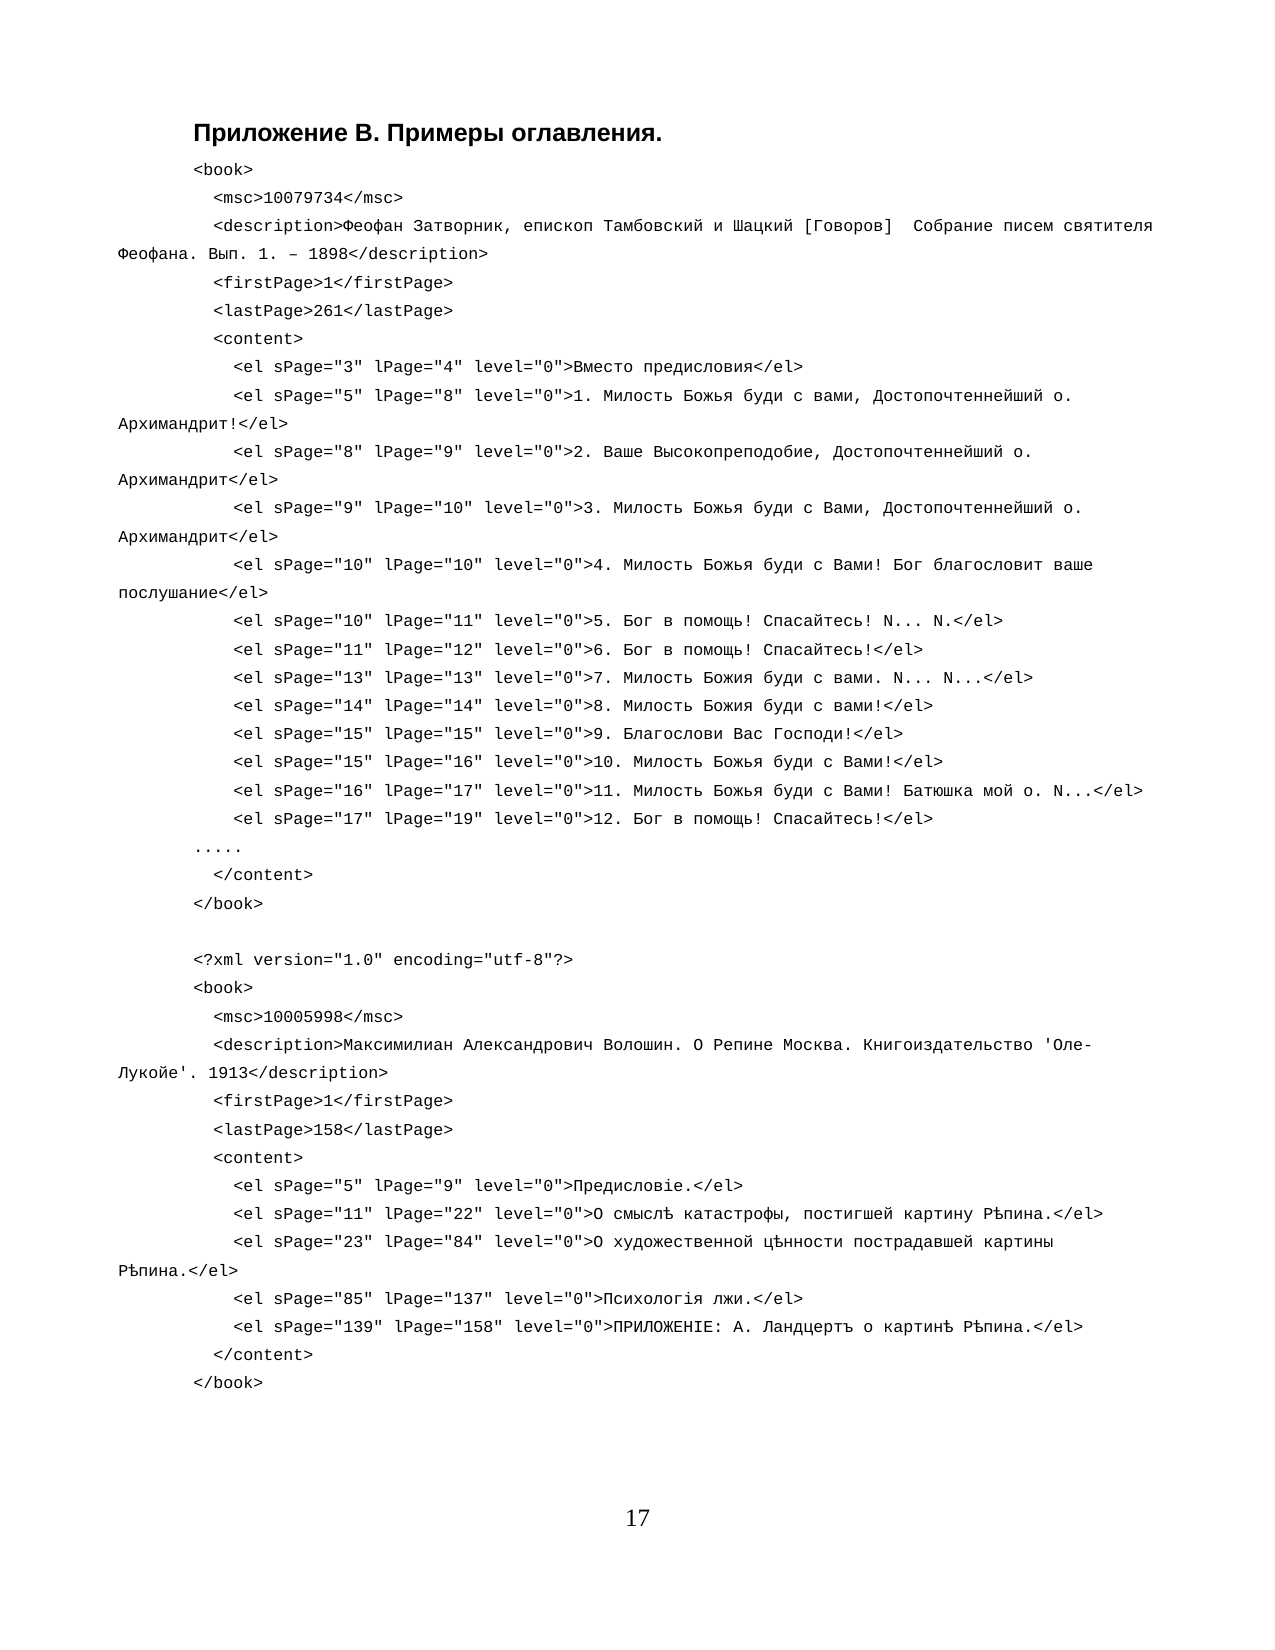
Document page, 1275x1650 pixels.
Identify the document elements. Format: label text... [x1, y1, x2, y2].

text <msc>10005998</msc> [118, 1008, 1157, 1027]
text <el sPage="17" lPage="19" level="0">12. Бог в помощь! Спасайтесь!</el> [118, 811, 1157, 829]
text </content> [118, 867, 1157, 886]
text <el sPage="16" lPage="17" level="0">11. Милость Божья буди с Вами! Батюшка мой о. N...</el> [118, 782, 1157, 801]
text <firstPage>1</firstPage> [118, 1093, 1157, 1112]
text <el sPage="3" lPage="4" level="0">Вместо предисловия</el> [118, 359, 1157, 378]
text <el sPage="139" lPage="158" level="0">ПРИЛОЖЕНІЕ: А. Ландцертъ о картинѣ Рѣпина.</el> [118, 1319, 1157, 1337]
text </content> [118, 1347, 1157, 1366]
text <el sPage="10" lPage="11" level="0">5. Бог в помощь! Спасайтесь! N... N.</el> [118, 613, 1157, 632]
text ..... [118, 839, 1157, 858]
text </book> [118, 1375, 1157, 1394]
text <el sPage="8" lPage="9" level="0">2. Ваше Высокопреподобие, Достопочтеннейший о. Архимандрит</el> [118, 443, 1157, 491]
text <el sPage="23" lPage="84" level="0">О художественной цѣнности пострадавшей картины Рѣпина.</el> [118, 1234, 1157, 1281]
text <firstPage>1</firstPage> [118, 274, 1157, 293]
text <el sPage="5" lPage="9" level="0">Предисловіе.</el> [118, 1177, 1157, 1196]
text <el sPage="15" lPage="16" level="0">10. Милость Божья буди с Вами!</el> [118, 754, 1157, 773]
text <msc>10079734</msc> [118, 189, 1157, 208]
text <book> [118, 980, 1157, 999]
text <el sPage="9" lPage="10" level="0">3. Милость Божья буди с Вами, Достопочтеннейший о. Архимандрит</el> [118, 500, 1157, 547]
text </book> [118, 895, 1157, 914]
text <content> [118, 331, 1157, 349]
text <el sPage="13" lPage="13" level="0">7. Милость Божия буди с вами. N... N...</el> [118, 669, 1157, 688]
text <?xml version="1.0" encoding="utf-8"?> [118, 952, 1157, 971]
text <content> [118, 1149, 1157, 1168]
text <book> [118, 161, 1157, 180]
text <el sPage="85" lPage="137" level="0">Психологія лжи.</el> [118, 1290, 1157, 1309]
text <el sPage="5" lPage="8" level="0">1. Милость Божья буди с вами, Достопочтеннейший о. Архимандрит!</el> [118, 387, 1157, 434]
text <lastPage>158</lastPage> [118, 1121, 1157, 1140]
text <el sPage="15" lPage="15" level="0">9. Благослови Вас Господи!</el> [118, 726, 1157, 745]
text <description>Максимилиан Александрович Волошин. О Репине Москва. Книгоиздательство 'Оле-Лукойе'. 1913</description> [118, 1036, 1157, 1083]
text <el sPage="14" lPage="14" level="0">8. Милость Божия буди с вами!</el> [118, 698, 1157, 716]
subtitle Приложение B. Примеры оглавления. [118, 118, 1157, 147]
text <el sPage="10" lPage="10" level="0">4. Милость Божья буди с Вами! Бог благословит ваше послушание</el> [118, 556, 1157, 603]
text <el sPage="11" lPage="12" level="0">6. Бог в помощь! Спасайтесь!</el> [118, 641, 1157, 660]
text <description>Феофан Затворник, епископ Тамбовский и Шацкий [Говоров] Собрание писем святителя Феофана. Вып. 1. – 1898</description> [118, 218, 1157, 265]
text <el sPage="11" lPage="22" level="0">О смыслѣ катастрофы, постигшей картину Рѣпина.</el> [118, 1206, 1157, 1224]
text <lastPage>261</lastPage> [118, 302, 1157, 321]
